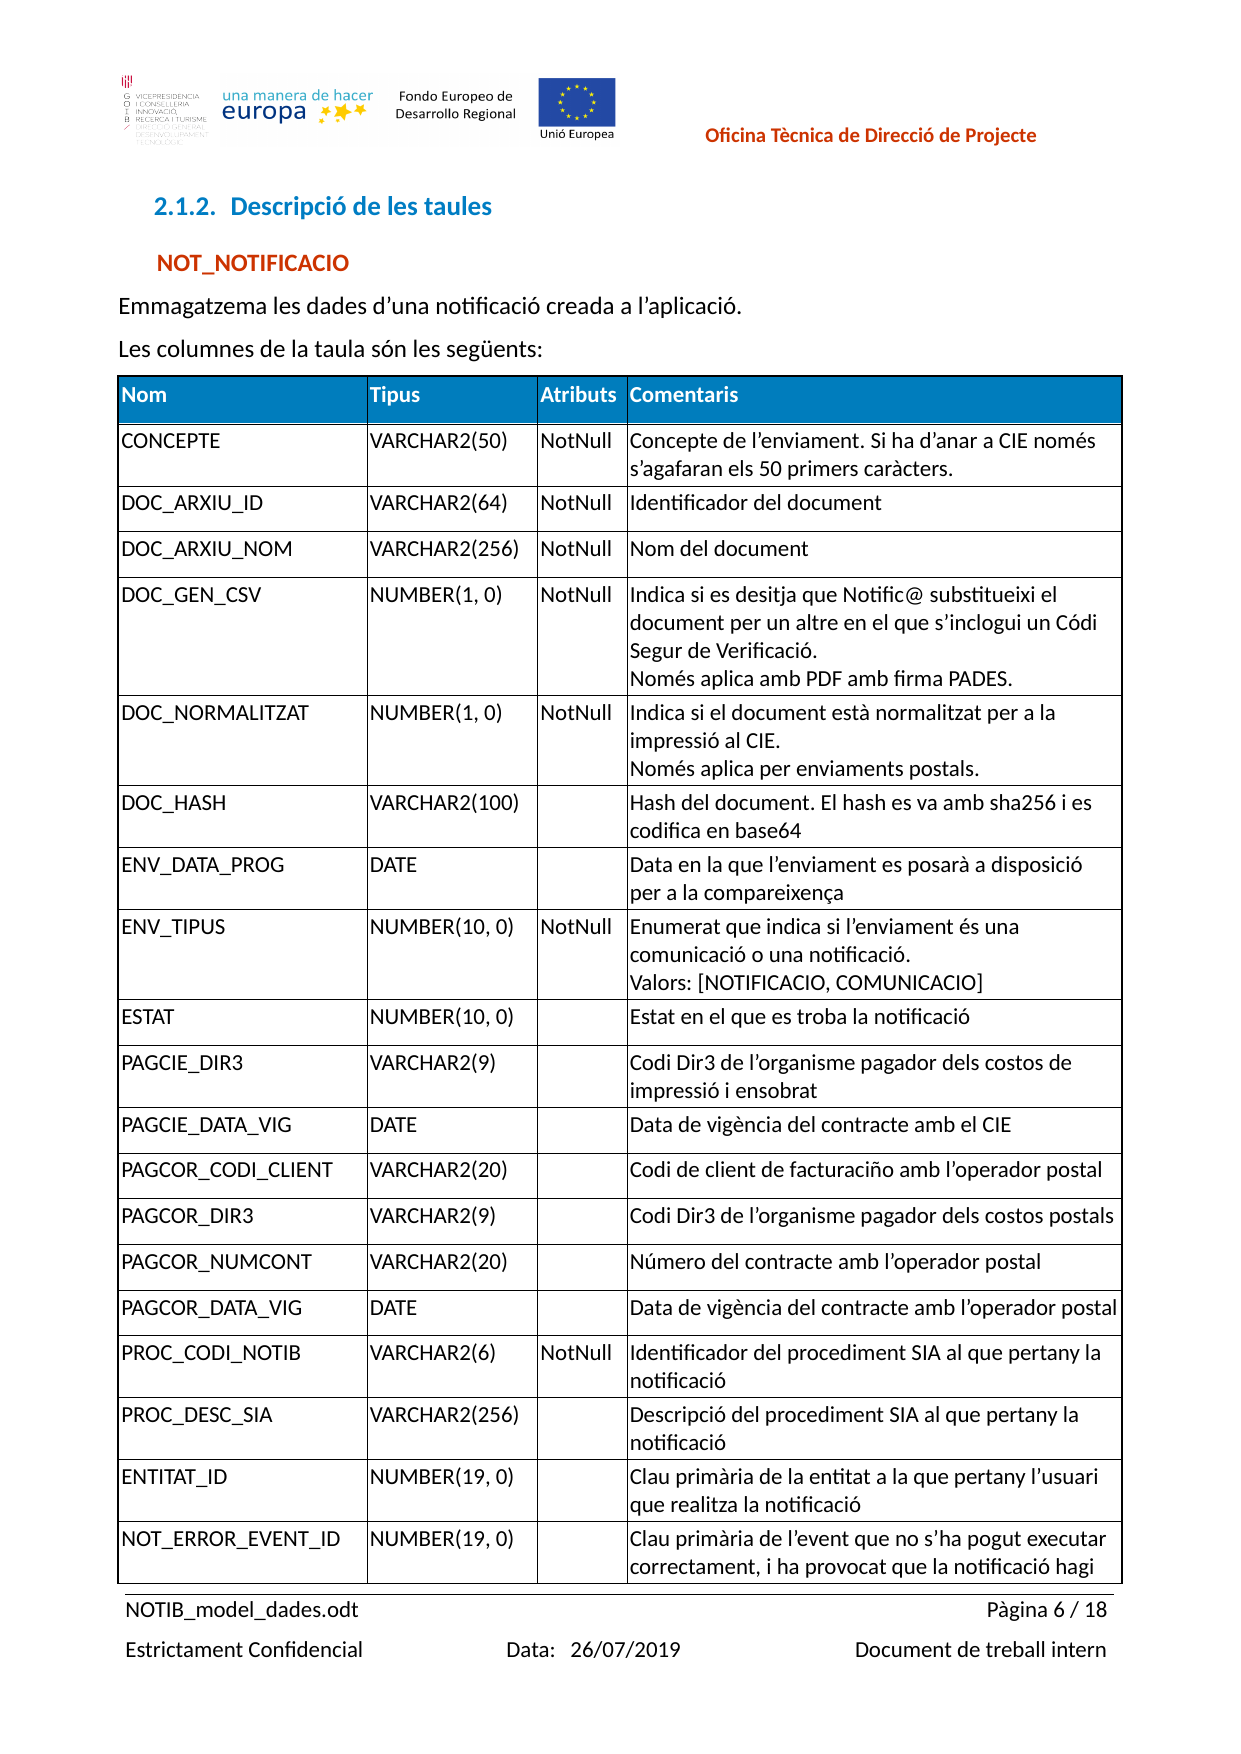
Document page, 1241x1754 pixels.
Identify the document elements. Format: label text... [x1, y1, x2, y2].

table_cell VARCHAR2(20) [368, 1245, 537, 1289]
table_cell NotNull [538, 487, 627, 531]
table_cell Clau primària de l’event que no s’ha pogut executar correctament, i ha provocat que la notificació hagi [628, 1522, 1121, 1583]
table_cell DOC_ARXIU_NOM [119, 532, 367, 577]
text Emmagatzema les dades d’una notificació creada a l’aplicació. [118, 291, 1122, 321]
table_cell NUMBER(1, 0) [368, 696, 537, 785]
table_cell NOT_ERROR_EVENT_ID [119, 1522, 367, 1583]
table_cell [538, 1245, 627, 1289]
table_cell ENTITAT_ID [119, 1460, 367, 1521]
table_cell VARCHAR2(256) [368, 532, 537, 577]
table_cell VARCHAR2(256) [368, 1398, 537, 1459]
table_cell [538, 786, 627, 847]
table_cell Concepte de l’enviament. Si ha d’anar a CIE només s’agafaran els 50 primers caràcters. [628, 425, 1121, 486]
table_cell Identificador del document [628, 487, 1121, 531]
table_cell DOC_ARXIU_ID [119, 487, 367, 531]
table_cell NUMBER(19, 0) [368, 1522, 537, 1583]
table_cell [538, 1000, 627, 1045]
table_cell [538, 848, 627, 909]
table_cell [538, 1199, 627, 1244]
table_cell DOC_GEN_CSV [119, 578, 367, 695]
table_header Comentaris [628, 377, 1121, 423]
table_cell NotNull [538, 425, 627, 486]
table_cell ENV_DATA_PROG [119, 848, 367, 909]
table_cell VARCHAR2(6) [368, 1336, 537, 1397]
table_cell NUMBER(19, 0) [368, 1460, 537, 1521]
table_cell [538, 1460, 627, 1521]
table_cell Estat en el que es troba la notificació [628, 1000, 1121, 1045]
table_cell Codi Dir3 de l’organisme pagador dels costos postals [628, 1199, 1121, 1244]
subtitle Descripció de les taules [153, 189, 1122, 222]
table_cell Hash del document. El hash es va amb sha256 i es codifica en base64 [628, 786, 1121, 847]
table_cell NotNull [538, 696, 627, 785]
table_header Tipus [368, 377, 537, 423]
table_cell NotNull [538, 1336, 627, 1397]
table_cell Número del contracte amb l’operador postal [628, 1245, 1121, 1289]
table_cell VARCHAR2(50) [368, 425, 537, 486]
table_cell PAGCOR_NUMCONT [119, 1245, 367, 1289]
table_cell PAGCOR_CODI_CLIENT [119, 1154, 367, 1198]
table_cell [538, 1154, 627, 1198]
table_cell DOC_NORMALITZAT [119, 696, 367, 785]
table_cell NotNull [538, 578, 627, 695]
table_cell [538, 1046, 627, 1107]
picture [118, 73, 213, 147]
table_cell VARCHAR2(64) [368, 487, 537, 531]
table_cell NotNull [538, 532, 627, 577]
table_cell PROC_CODI_NOTIB [119, 1336, 367, 1397]
table_cell NUMBER(10, 0) [368, 910, 537, 999]
table_cell Identificador del procediment SIA al que pertany la notificació [628, 1336, 1121, 1397]
table_cell NUMBER(1, 0) [368, 578, 537, 695]
table_cell Data en la que l’enviament es posarà a disposició per a la compareixença [628, 848, 1121, 909]
table_header Nom [119, 377, 367, 423]
text Les columnes de la taula són les següents: [118, 333, 1122, 363]
table_cell Data de vigència del contracte amb el CIE [628, 1108, 1121, 1152]
table_cell ENV_TIPUS [119, 910, 367, 999]
table_cell DATE [368, 1291, 537, 1335]
table_cell NotNull [538, 910, 627, 999]
table_cell DATE [368, 1108, 537, 1152]
table_cell PAGCIE_DATA_VIG [119, 1108, 367, 1152]
table_cell PAGCIE_DIR3 [119, 1046, 367, 1107]
table_cell VARCHAR2(9) [368, 1199, 537, 1244]
table_cell ESTAT [119, 1000, 367, 1045]
table_cell NUMBER(10, 0) [368, 1000, 537, 1045]
table_cell DOC_HASH [119, 786, 367, 847]
table_cell [538, 1398, 627, 1459]
table_cell Nom del document [628, 532, 1121, 577]
table_cell Codi Dir3 de l’organisme pagador dels costos de impressió i ensobrat [628, 1046, 1121, 1107]
subtitle NOT_NOTIFICACIO [157, 247, 1122, 278]
table_cell [538, 1522, 627, 1583]
table_cell Indica si el document està normalitzat per a la impressió al CIE. Només aplica per enviaments postals. [628, 696, 1121, 785]
table_cell [538, 1291, 627, 1335]
table_cell PAGCOR_DIR3 [119, 1199, 367, 1244]
table_cell Codi de client de facturaciño amb l’operador postal [628, 1154, 1121, 1198]
table_cell [538, 1108, 627, 1152]
table_cell Data de vigència del contracte amb l’operador postal [628, 1291, 1121, 1335]
table_cell PAGCOR_DATA_VIG [119, 1291, 367, 1335]
picture [219, 73, 621, 147]
table_cell VARCHAR2(20) [368, 1154, 537, 1198]
table_cell Descripció del procediment SIA al que pertany la notificació [628, 1398, 1121, 1459]
table_cell CONCEPTE [119, 425, 367, 486]
table_cell VARCHAR2(100) [368, 786, 537, 847]
table_header Atributs [538, 377, 627, 423]
table_cell VARCHAR2(9) [368, 1046, 537, 1107]
table_cell Indica si es desitja que Notific@ substitueixi el document per un altre en el que s’inclogui un Códi Segur de Verificació. Només aplica amb PDF amb firma PADES. [628, 578, 1121, 695]
table_cell DATE [368, 848, 537, 909]
table_cell PROC_DESC_SIA [119, 1398, 367, 1459]
table_cell Clau primària de la entitat a la que pertany l’usuari que realitza la notificació [628, 1460, 1121, 1521]
table_cell Enumerat que indica si l’enviament és una comunicació o una notificació. Valors: [NOTIFICACIO, COMUNICACIO] [628, 910, 1121, 999]
